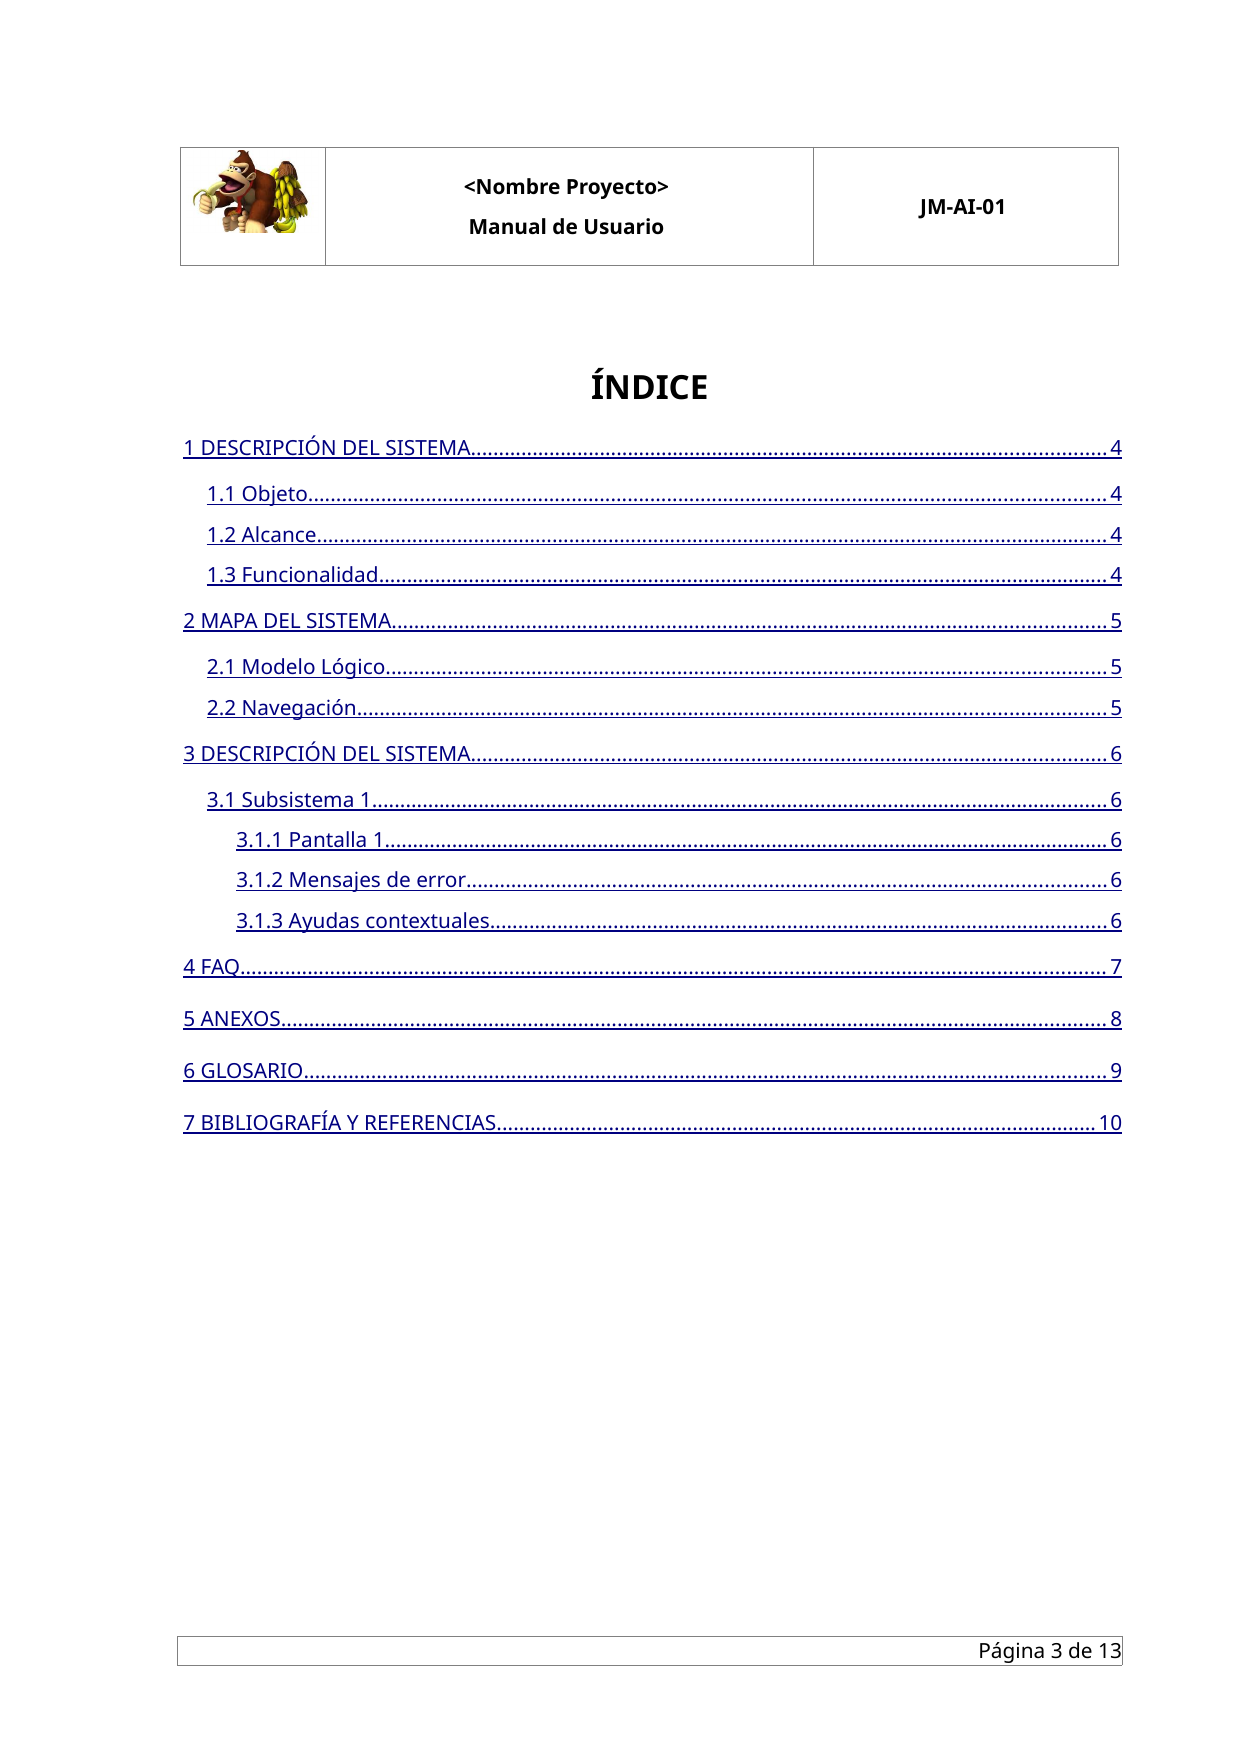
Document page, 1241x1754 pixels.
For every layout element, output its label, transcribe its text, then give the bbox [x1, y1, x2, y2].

text 2.1 Modelo Lógico 5 [207, 652, 1122, 677]
text 1 DESCRIPCIÓN DEL SISTEMA 4 [183, 433, 1122, 457]
text 6 GLOSARIO 9 [183, 1056, 1122, 1080]
text 3.1.2 Mensajes de error 6 [236, 866, 1122, 890]
text 3.1.1 Pantalla 1 6 [236, 825, 1122, 849]
text 7 BIBLIOGRAFÍA Y REFERENCIAS 10 [183, 1108, 1122, 1132]
text 4 FAQ 7 [183, 952, 1122, 976]
subtitle ÍNDICE [177, 364, 1122, 409]
text 2.2 Navegación 5 [207, 693, 1122, 717]
text 5 ANEXOS 8 [183, 1004, 1122, 1028]
text 1.1 Objeto 4 [207, 479, 1122, 504]
text 3.1.3 Ayudas contextuales 6 [236, 906, 1122, 930]
text 1.2 Alcance 4 [207, 520, 1122, 544]
text 3 DESCRIPCIÓN DEL SISTEMA 6 [183, 739, 1122, 763]
text 2 MAPA DEL SISTEMA 5 [183, 606, 1122, 630]
text 3.1 Subsistema 1 6 [207, 785, 1122, 809]
text 1.3 Funcionalidad 4 [207, 560, 1122, 584]
